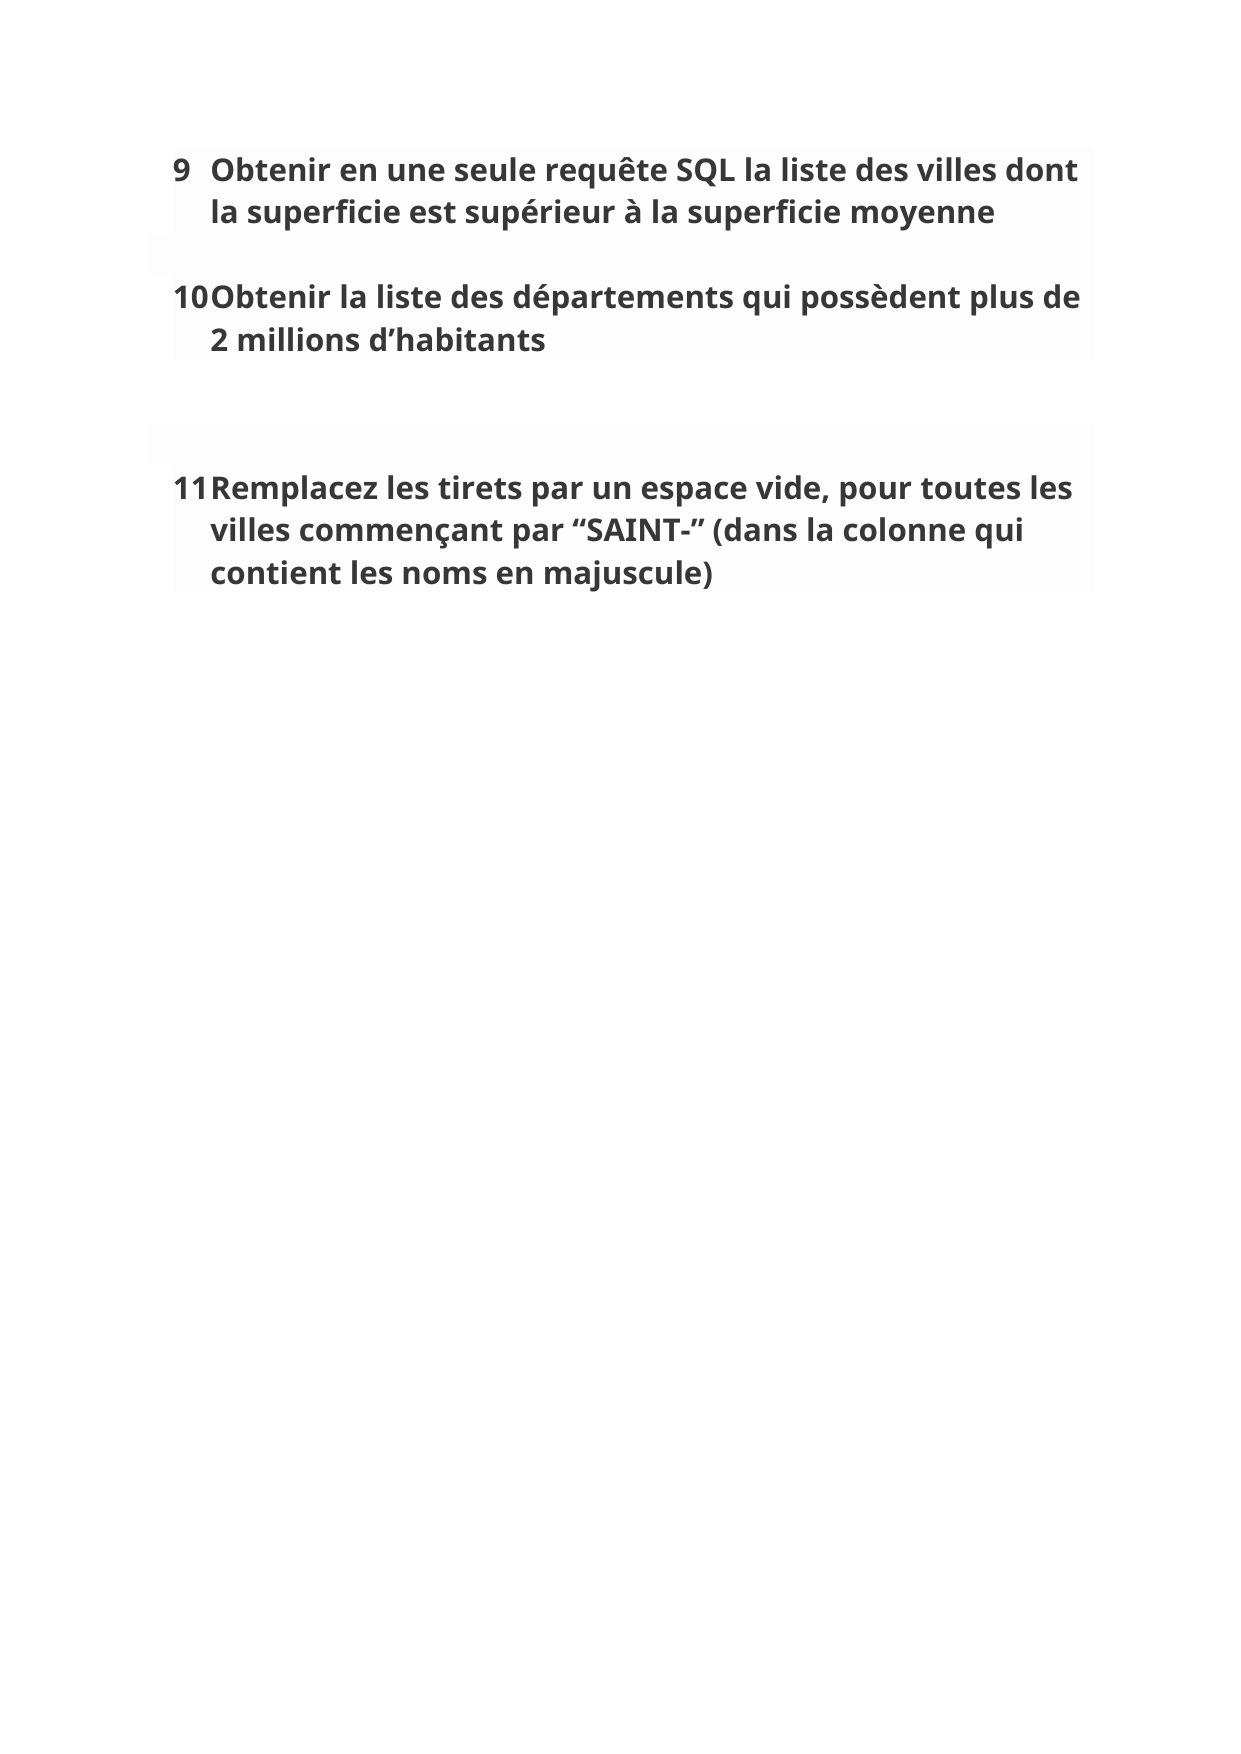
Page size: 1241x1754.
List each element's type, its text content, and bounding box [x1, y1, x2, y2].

list Obtenir en une seule requête SQL la liste des villes dont la superficie est supérieur à la superficie moyenne [173, 148, 1093, 233]
list Obtenir la liste des départements qui possèdent plus de 2 millions d’habitants [173, 275, 1093, 361]
list Remplacez les tirets par un espace vide, pour toutes les villes commençant par “SAINT-” (dans la colonne qui contient les noms en majuscule) [173, 466, 1093, 594]
